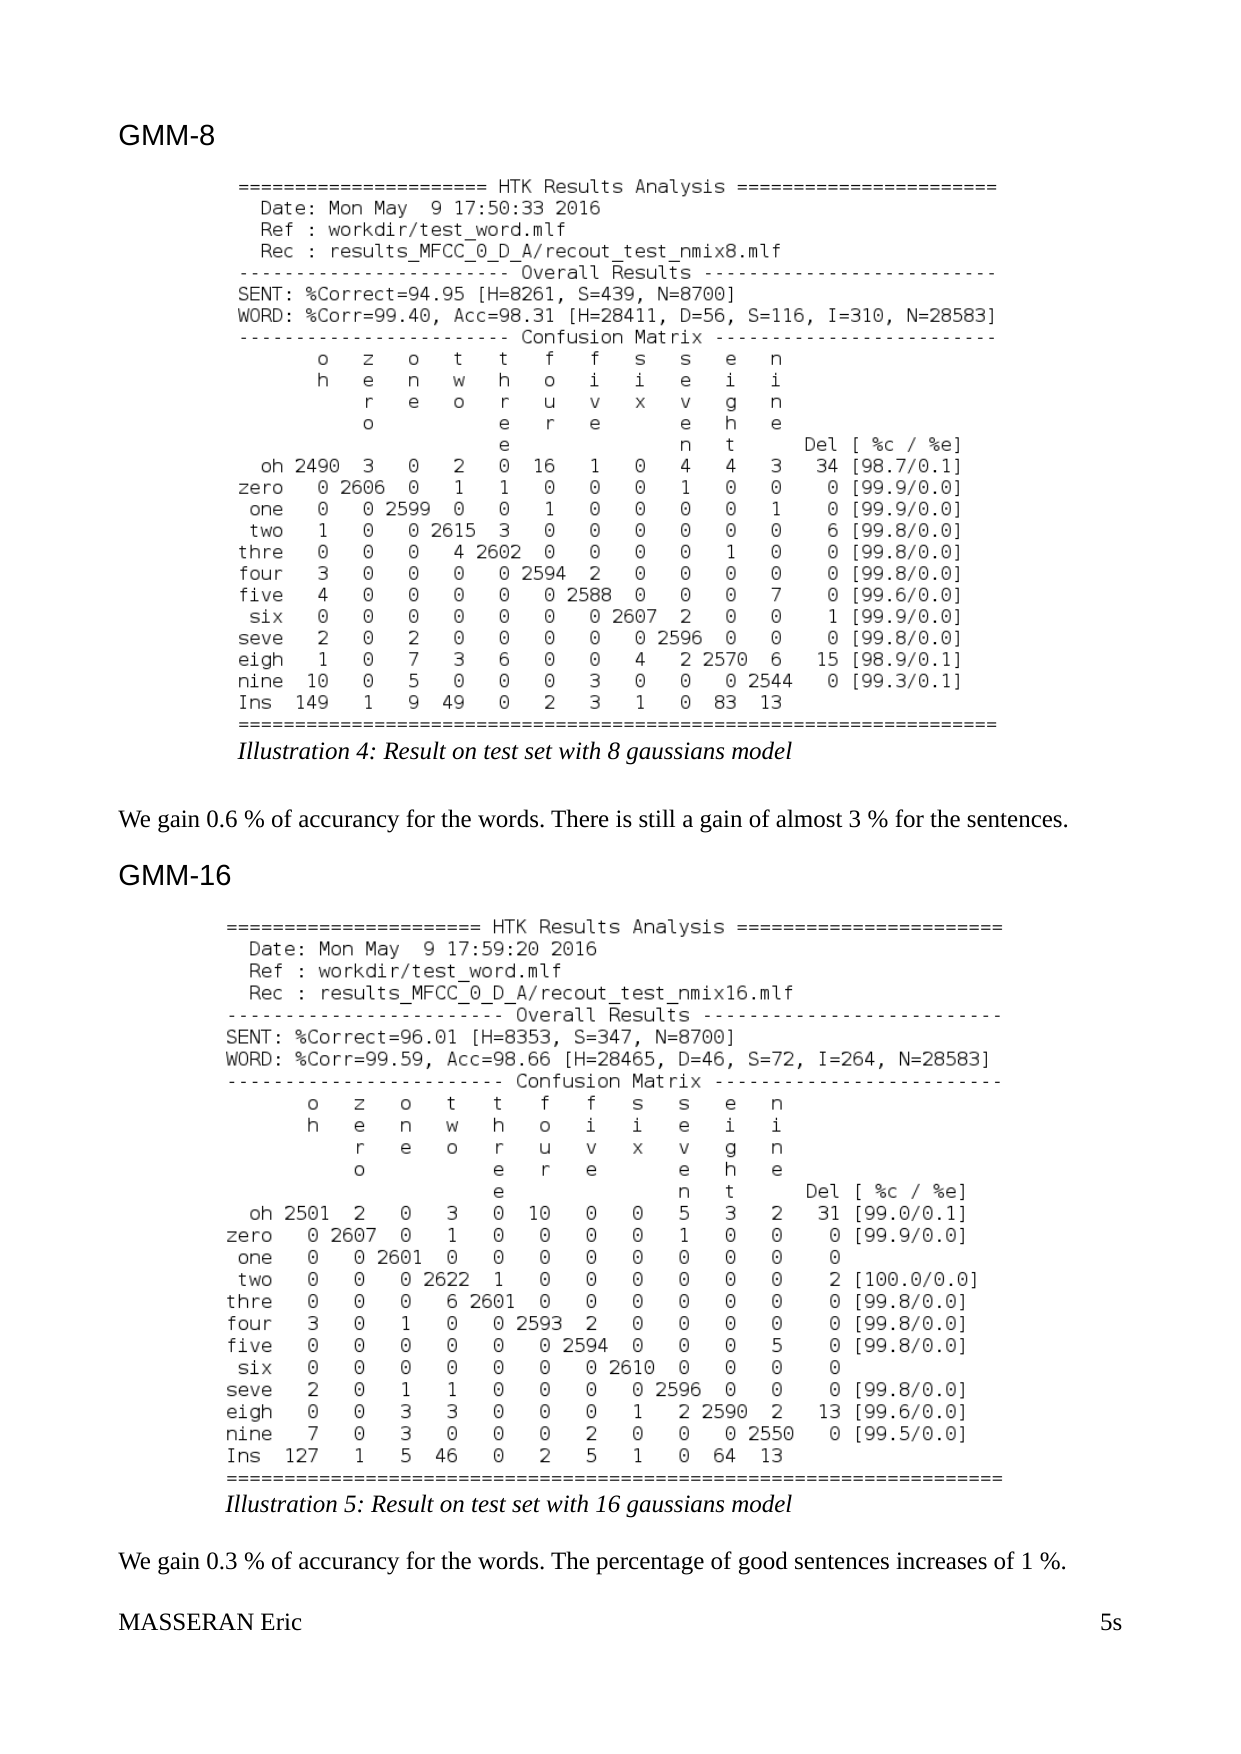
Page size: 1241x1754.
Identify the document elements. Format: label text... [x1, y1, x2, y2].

picture [225, 916, 1015, 1489]
text Illustration 5: Result on test set with 16 gaussians model [225, 1489, 1015, 1518]
text We gain 0.6 % of accurancy for the words. There is still a gain of almost 3 % for the sentences. [118, 804, 1122, 833]
text Illustration 4: Result on test set with 8 gaussians model [237, 736, 1003, 764]
subtitle GMM-8 [118, 118, 1122, 152]
text We gain 0.3 % of accurancy for the words. The percentage of good sentences increases of 1 %. [118, 1546, 1122, 1575]
subtitle GMM-16 [118, 858, 1122, 892]
picture [237, 176, 1003, 736]
